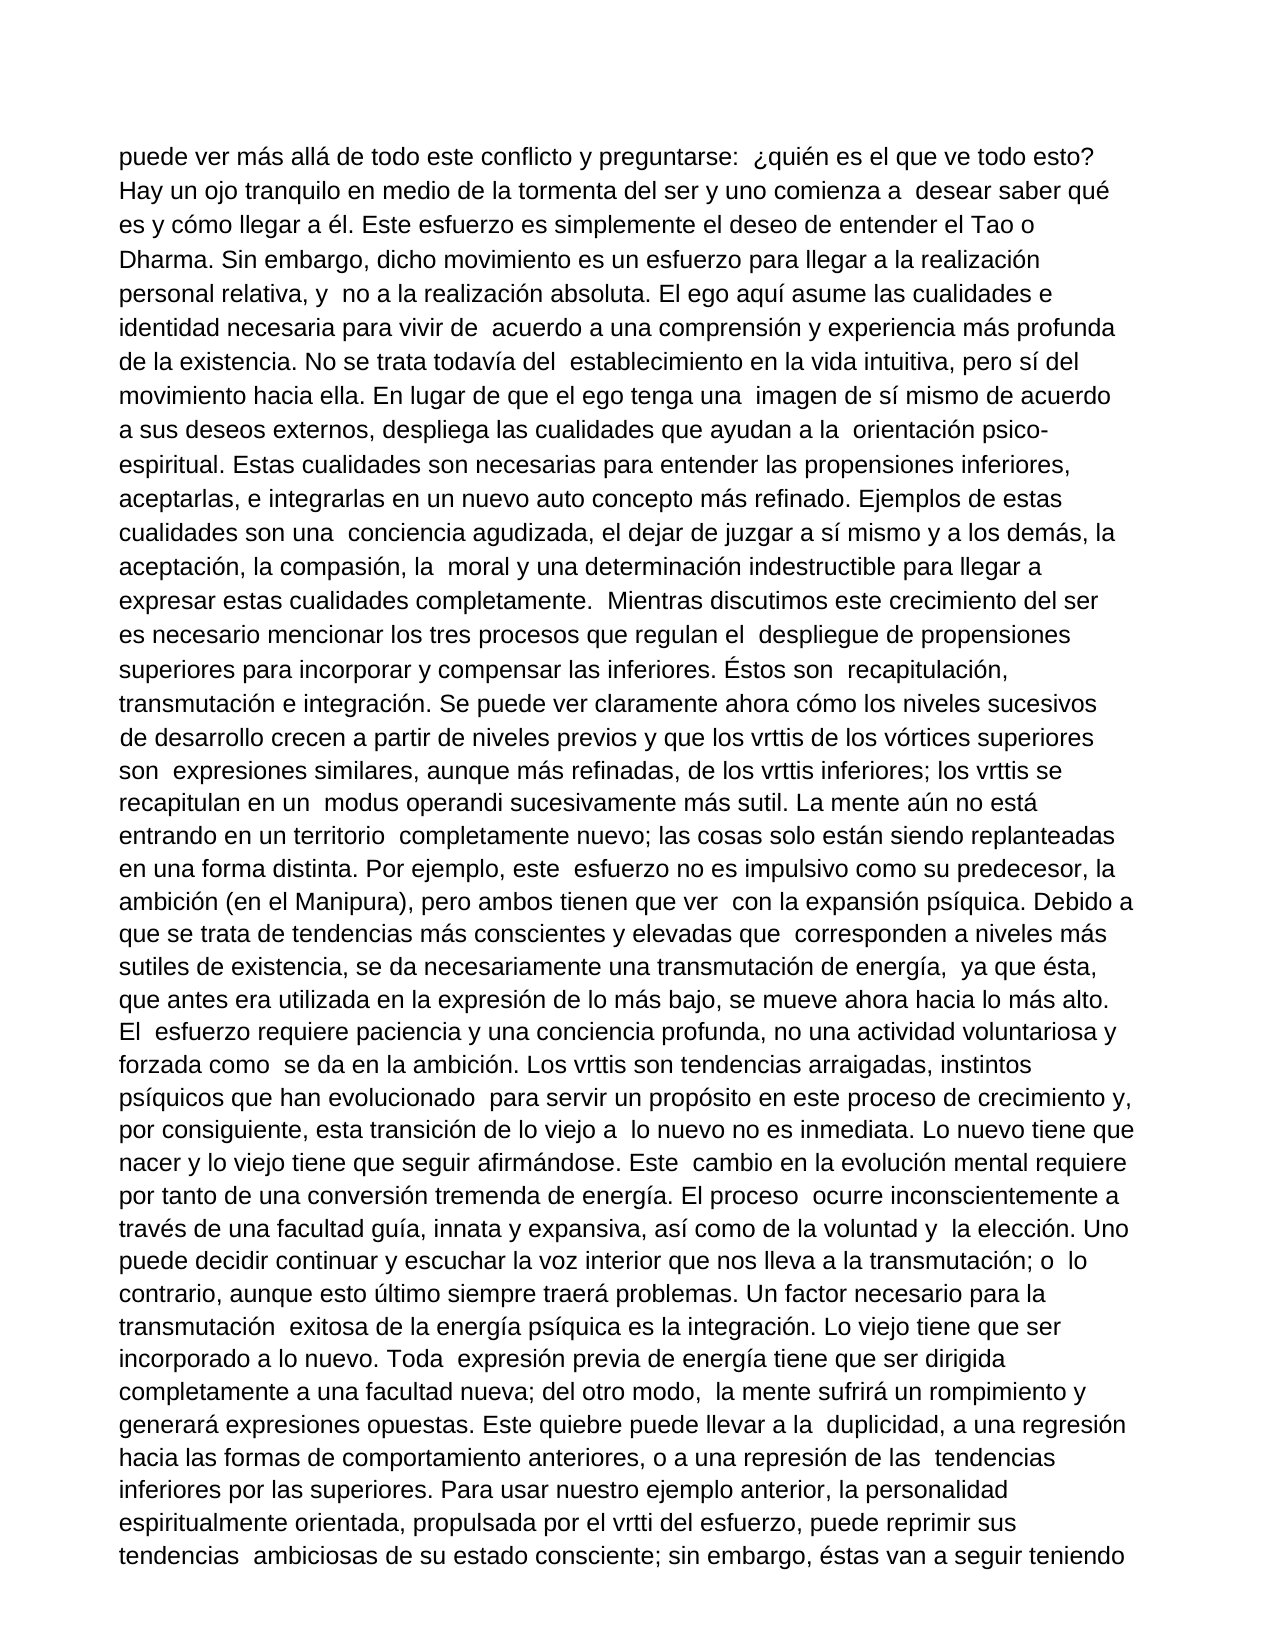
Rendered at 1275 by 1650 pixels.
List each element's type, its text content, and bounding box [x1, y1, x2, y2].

text de desarrollo crecen a partir de niveles previos y que los vrttis de los vórtices superiores son expresiones similares, aunque más refinadas, de los vrttis inferiores; los vrttis se recapitulan en un modus operandi sucesivamente más sutil. La mente aún no está entrando en un territorio completamente nuevo; las cosas solo están siendo replanteadas en una forma distinta. Por ejemplo, este esfuerzo no es impulsivo como su predecesor, la ambición (en el Manipura), pero ambos tienen que ver con la expansión psíquica. Debido a que se trata de tendencias más conscientes y elevadas que corresponden a niveles más sutiles de existencia, se da necesariamente una transmutación de energía, ya que ésta, que antes era utilizada en la expresión de lo más bajo, se mueve ahora hacia lo más alto. El esfuerzo requiere paciencia y una conciencia profunda, no una actividad voluntariosa y forzada como se da en la ambición. Los vrttis son tendencias arraigadas, instintos psíquicos que han evolucionado para servir un propósito en este proceso de crecimiento y, por consiguiente, esta transición de lo viejo a lo nuevo no es inmediata. Lo nuevo tiene que nacer y lo viejo tiene que seguir afirmándose. Este cambio en la evolución mental requiere por tanto de una conversión tremenda de energía. El proceso ocurre inconscientemente a través de una facultad guía, innata y expansiva, así como de la voluntad y la elección. Uno puede decidir continuar y escuchar la voz interior que nos lleva a la transmutación; o lo contrario, aunque esto último siempre traerá problemas. Un factor necesario para la transmutación exitosa de la energía psíquica es la integración. Lo viejo tiene que ser incorporado a lo nuevo. Toda expresión previa de energía tiene que ser dirigida completamente a una facultad nueva; del otro modo, la mente sufrirá un rompimiento y generará expresiones opuestas. Este quiebre puede llevar a la duplicidad, a una regresión hacia las formas de comportamiento anteriores, o a una represión de las tendencias inferiores por las superiores. Para usar nuestro ejemplo anterior, la personalidad espiritualmente orientada, propulsada por el vrtti del esfuerzo, puede reprimir sus tendencias ambiciosas de su estado consciente; sin embargo, éstas van a seguir teniendo [118, 723, 1138, 1569]
text puede ver más allá de todo este conflicto y preguntarse: ¿quién es el que ve todo esto? Hay un ojo tranquilo en medio de la tormenta del ser y uno comienza a desear saber qué es y cómo llegar a él. Este esfuerzo es simplemente el deseo de entender el Tao o Dharma. Sin embargo, dicho movimiento es un esfuerzo para llegar a la realización personal relativa, y no a la realización absoluta. El ego aquí asume las cualidades e identidad necesaria para vivir de acuerdo a una comprensión y experiencia más profunda de la existencia. No se trata todavía del establecimiento en la vida intuitiva, pero sí del movimiento hacia ella. En lugar de que el ego tenga una imagen de sí mismo de acuerdo a sus deseos externos, despliega las cualidades que ayudan a la orientación psico-espiritual. Estas cualidades son necesarias para entender las propensiones inferiores, aceptarlas, e integrarlas en un nuevo auto concepto más refinado. Ejemplos de estas cualidades son una conciencia agudizada, el dejar de juzgar a sí mismo y a los demás, la aceptación, la compasión, la moral y una determinación indestructible para llegar a expresar estas cualidades completamente. Mientras discutimos este crecimiento del ser es necesario mencionar los tres procesos que regulan el despliegue de propensiones superiores para incorporar y compensar las inferiores. Éstos son recapitulación, transmutación e integración. Se puede ver claramente ahora cómo los niveles sucesivos [118, 142, 1130, 718]
